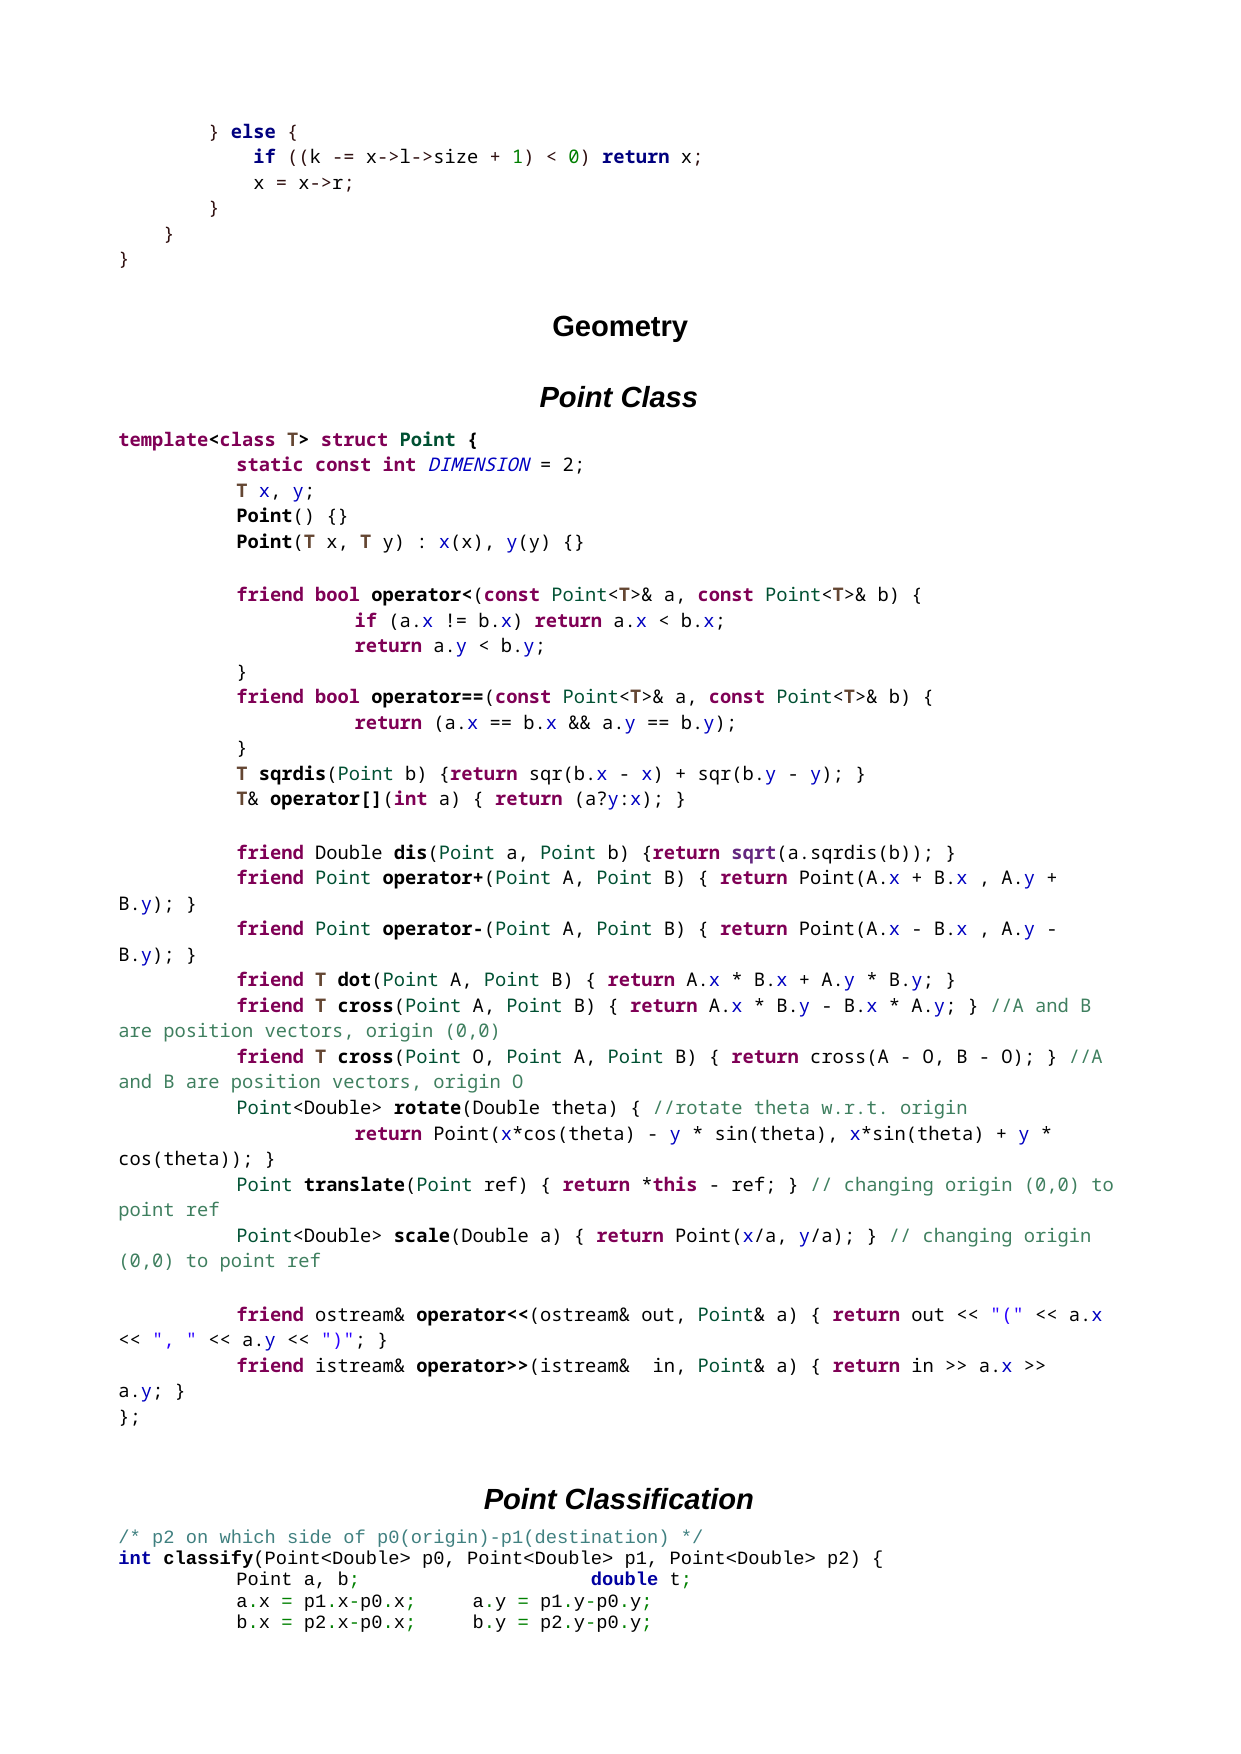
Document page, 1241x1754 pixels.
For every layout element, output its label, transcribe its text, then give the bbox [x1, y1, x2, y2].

text a.x = p1.x-p0.x; a.y = p1.y-p0.y; [118, 1591, 1122, 1613]
text friend Double dis(Point a, Point b) {return sqrt(a.sqrdis(b)); } [118, 839, 1122, 865]
text friend Point operator+(Point A, Point B) { return Point(A.x + B.x , A.y + B.y); } [118, 865, 1122, 916]
text return a.y < b.y; [118, 632, 1122, 658]
text friend T dot(Point A, Point B) { return A.x * B.x + A.y * B.y; } [118, 967, 1122, 992]
text friend istream& operator>>(istream& in, Point& a) { return in >> a.x >> a.y; } [118, 1352, 1122, 1403]
text b.x = p2.x-p0.x; b.y = p2.y-p0.y; [118, 1613, 1122, 1634]
text }; [118, 1403, 1122, 1429]
text template<class T> struct Point { [118, 426, 1122, 451]
text Point Classification [118, 1482, 1122, 1515]
text Point translate(Point ref) { return *this - ref; } // changing origin (0,0) to point ref [118, 1171, 1122, 1222]
text Geometry [118, 309, 1122, 342]
text friend bool operator==(const Point<T>& a, const Point<T>& b) { [118, 683, 1122, 709]
text friend bool operator<(const Point<T>& a, const Point<T>& b) { [118, 581, 1122, 607]
text friend ostream& operator<<(ostream& out, Point& a) { return out << "(" << a.x << ", " << a.y << ")"; } [118, 1301, 1122, 1352]
text static const int DIMENSION = 2; [118, 451, 1122, 477]
text Point<Double> rotate(Double theta) { //rotate theta w.r.t. origin [118, 1094, 1122, 1120]
text } [118, 658, 1122, 683]
text T x, y; [118, 477, 1122, 502]
text friend T cross(Point O, Point A, Point B) { return cross(A - O, B - O); } //A and B are position vectors, origin O [118, 1043, 1122, 1094]
text friend Point operator-(Point A, Point B) { return Point(A.x - B.x , A.y - B.y); } [118, 916, 1122, 967]
text Point() {} [118, 502, 1122, 528]
text } [118, 734, 1122, 760]
text T& operator[](int a) { return (a?y:x); } [118, 786, 1122, 811]
text if (a.x != b.x) return a.x < b.x; [118, 607, 1122, 632]
text } else { if ((k -= x->l->size + 1) < 0) return x; x = x->r; } } } [118, 118, 1122, 271]
text int classify(Point<Double> p0, Point<Double> p1, Point<Double> p2) { [118, 1549, 1122, 1570]
text Point a, b; double t; [118, 1570, 1122, 1591]
text Point Class [118, 380, 1122, 413]
text /* p2 on which side of p0(origin)-p1(destination) */ [118, 1528, 1122, 1549]
text Point(T x, T y) : x(x), y(y) {} [118, 528, 1122, 553]
text friend T cross(Point A, Point B) { return A.x * B.y - B.x * A.y; } //A and B are position vectors, origin (0,0) [118, 992, 1122, 1043]
text return Point(x*cos(theta) - y * sin(theta), x*sin(theta) + y * cos(theta)); } [118, 1120, 1122, 1171]
text T sqrdis(Point b) {return sqr(b.x - x) + sqr(b.y - y); } [118, 760, 1122, 786]
text return (a.x == b.x && a.y == b.y); [118, 709, 1122, 734]
text Point<Double> scale(Double a) { return Point(x/a, y/a); } // changing origin (0,0) to point ref [118, 1222, 1122, 1273]
